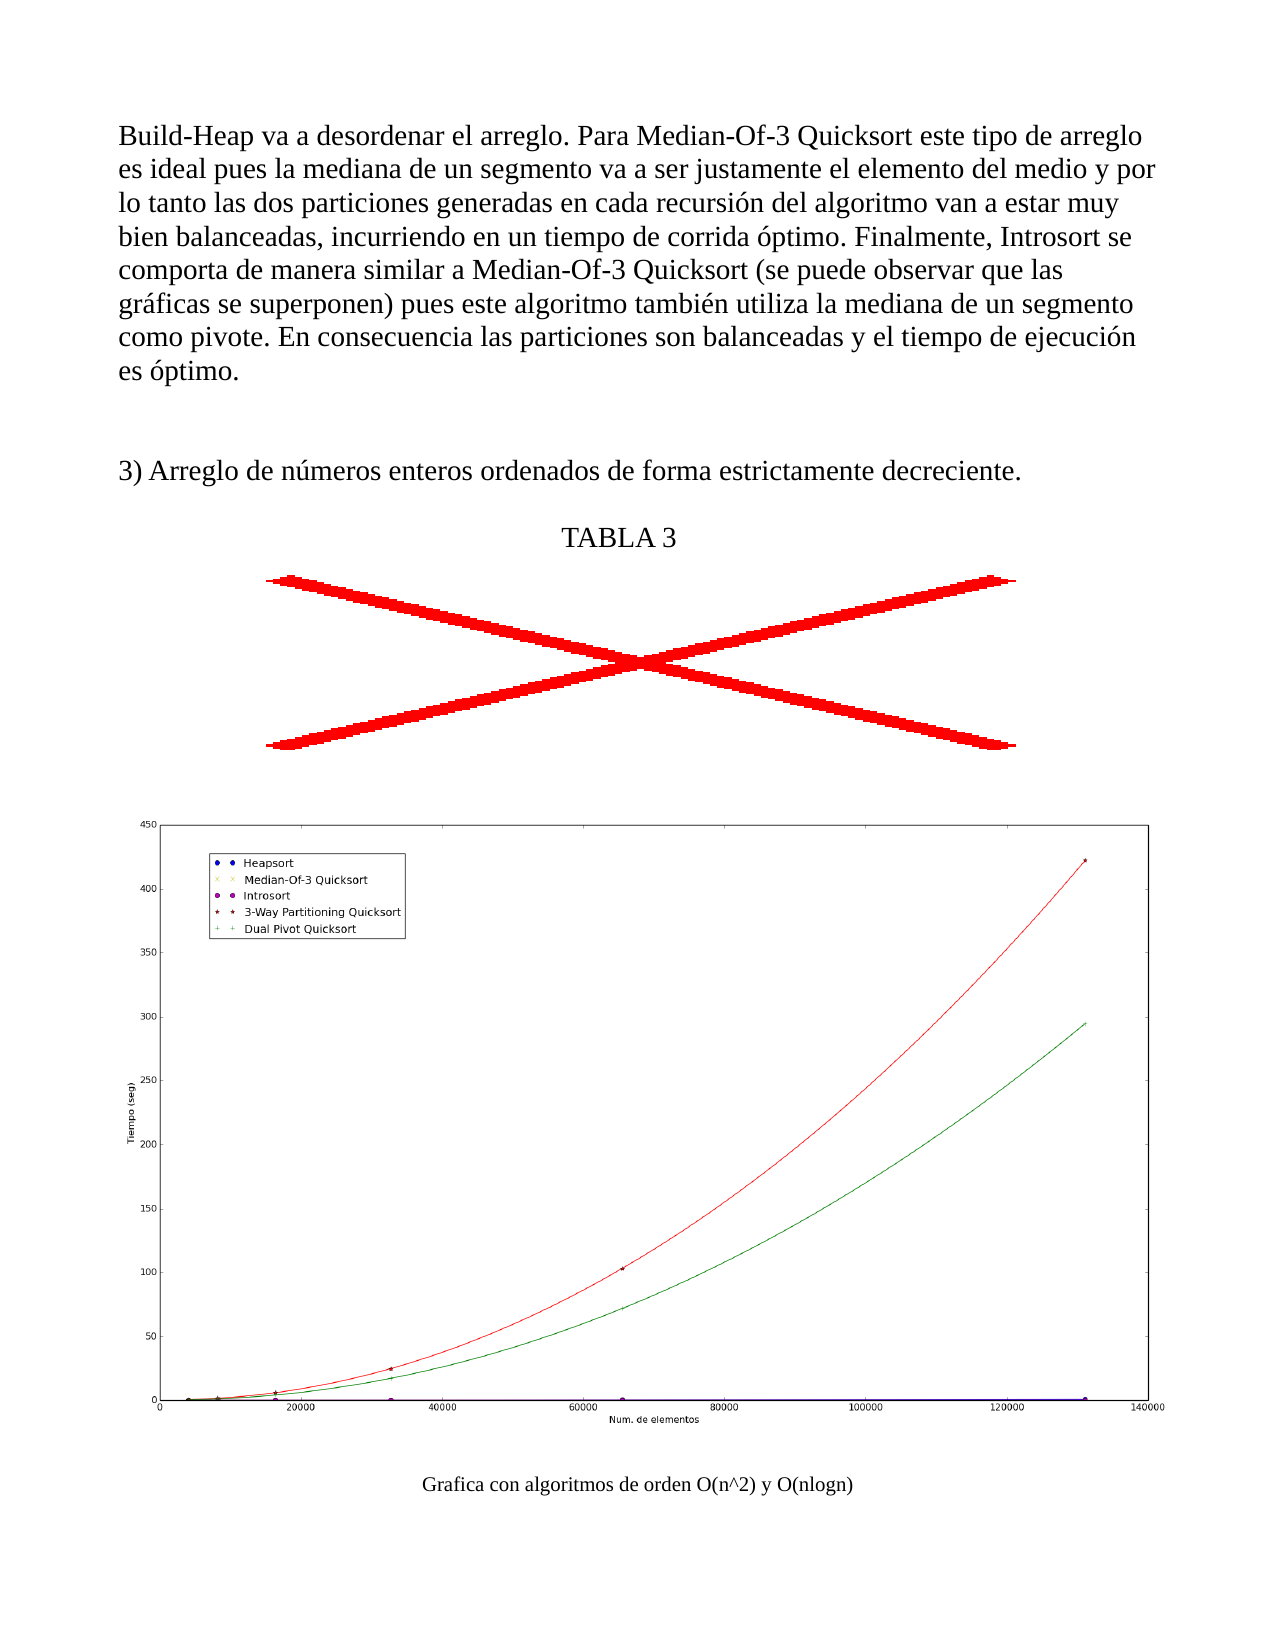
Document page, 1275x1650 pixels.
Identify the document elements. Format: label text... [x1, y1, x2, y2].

text Build-Heap va a desordenar el arreglo. Para Median-Of-3 Quicksort este tipo de arreglo es ideal pues la mediana de un segmento va a ser justamente el elemento del medio y por lo tanto las dos particiones generadas en cada recursión del algoritmo van a estar muy bien balanceadas, incurriendo en un tiempo de corrida óptimo. Finalmente, Introsort se comporta de manera similar a Median-Of-3 Quicksort (se puede observar que las gráficas se superponen) pues este algoritmo también utiliza la mediana de un segmento como pivote. En consecuencia las particiones son balanceadas y el tiempo de ejecución es óptimo. [118, 118, 1157, 386]
text 3) Arreglo de números enteros ordenados de forma estrictamente decreciente. [118, 453, 1157, 487]
text TABLA 3 [118, 521, 1157, 554]
text [118, 746, 1157, 753]
text Grafica con algoritmos de orden O(n^2) y O(nlogn) [118, 1472, 1157, 1496]
